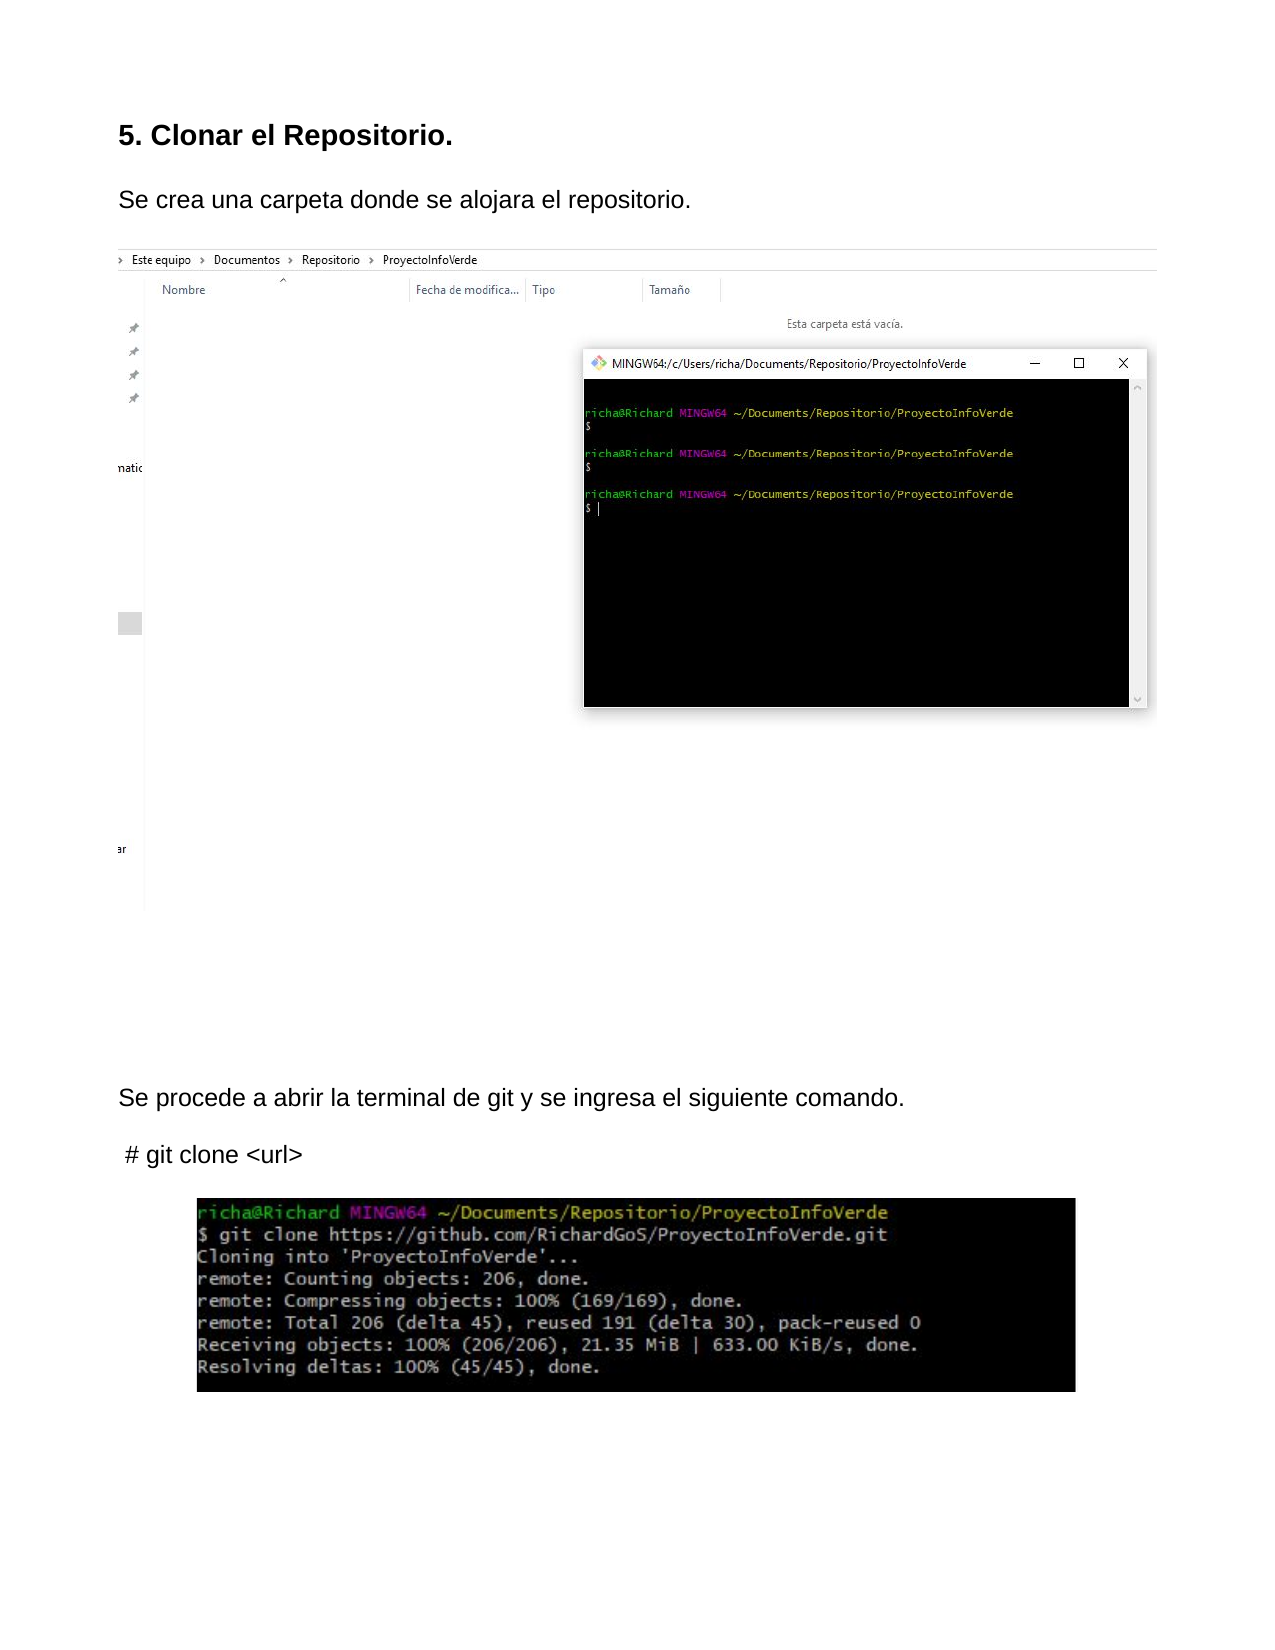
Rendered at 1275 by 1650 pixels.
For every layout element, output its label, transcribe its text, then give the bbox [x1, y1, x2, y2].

text 5. Clonar el Repositorio. [118, 118, 1157, 152]
picture [118, 247, 1157, 911]
text # git clone <url> [118, 1141, 1157, 1169]
picture [196, 1198, 1079, 1392]
text Se procede a abrir la terminal de git y se ingresa el siguiente comando. [118, 1083, 1157, 1112]
text Se crea una carpeta donde se alojara el repositorio. [118, 185, 1157, 214]
